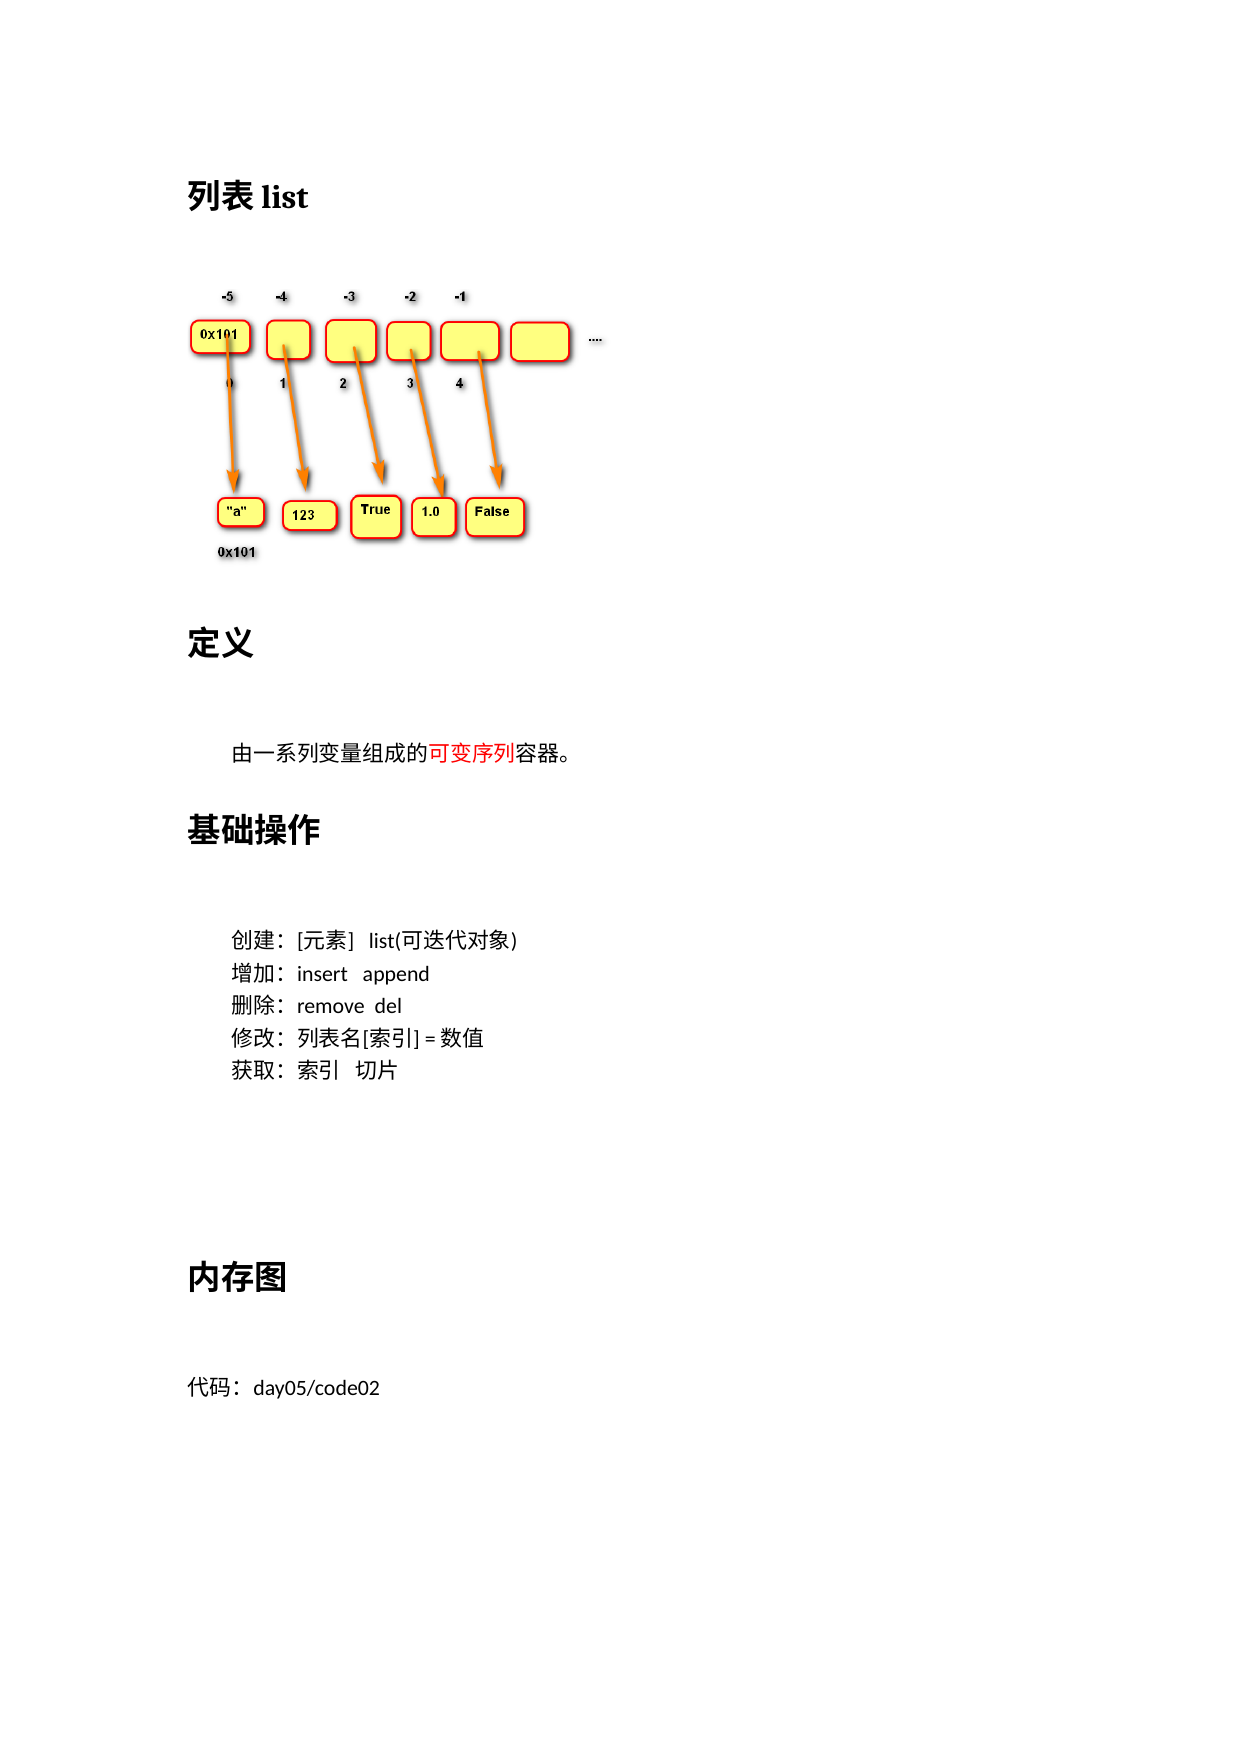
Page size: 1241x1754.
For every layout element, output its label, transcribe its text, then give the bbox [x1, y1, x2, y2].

picture [187, 289, 620, 571]
text 创建：[元素] list(可迭代对象) [187, 923, 1053, 955]
text 代码：day05/code02 [187, 1369, 1053, 1402]
text 获取：索引 切片 [187, 1053, 1053, 1085]
text 删除：remove del [187, 988, 1053, 1020]
text 修改：列表名[索引] = 数值 [187, 1020, 1053, 1053]
subtitle 内存图 [187, 1242, 1053, 1307]
text 增加：insert append [187, 955, 1053, 988]
text 由一系列变量组成的可变序列容器。 [187, 736, 1053, 768]
subtitle 基础操作 [187, 796, 1053, 861]
subtitle 定义 [187, 609, 1053, 674]
subtitle 列表list [187, 162, 1053, 227]
